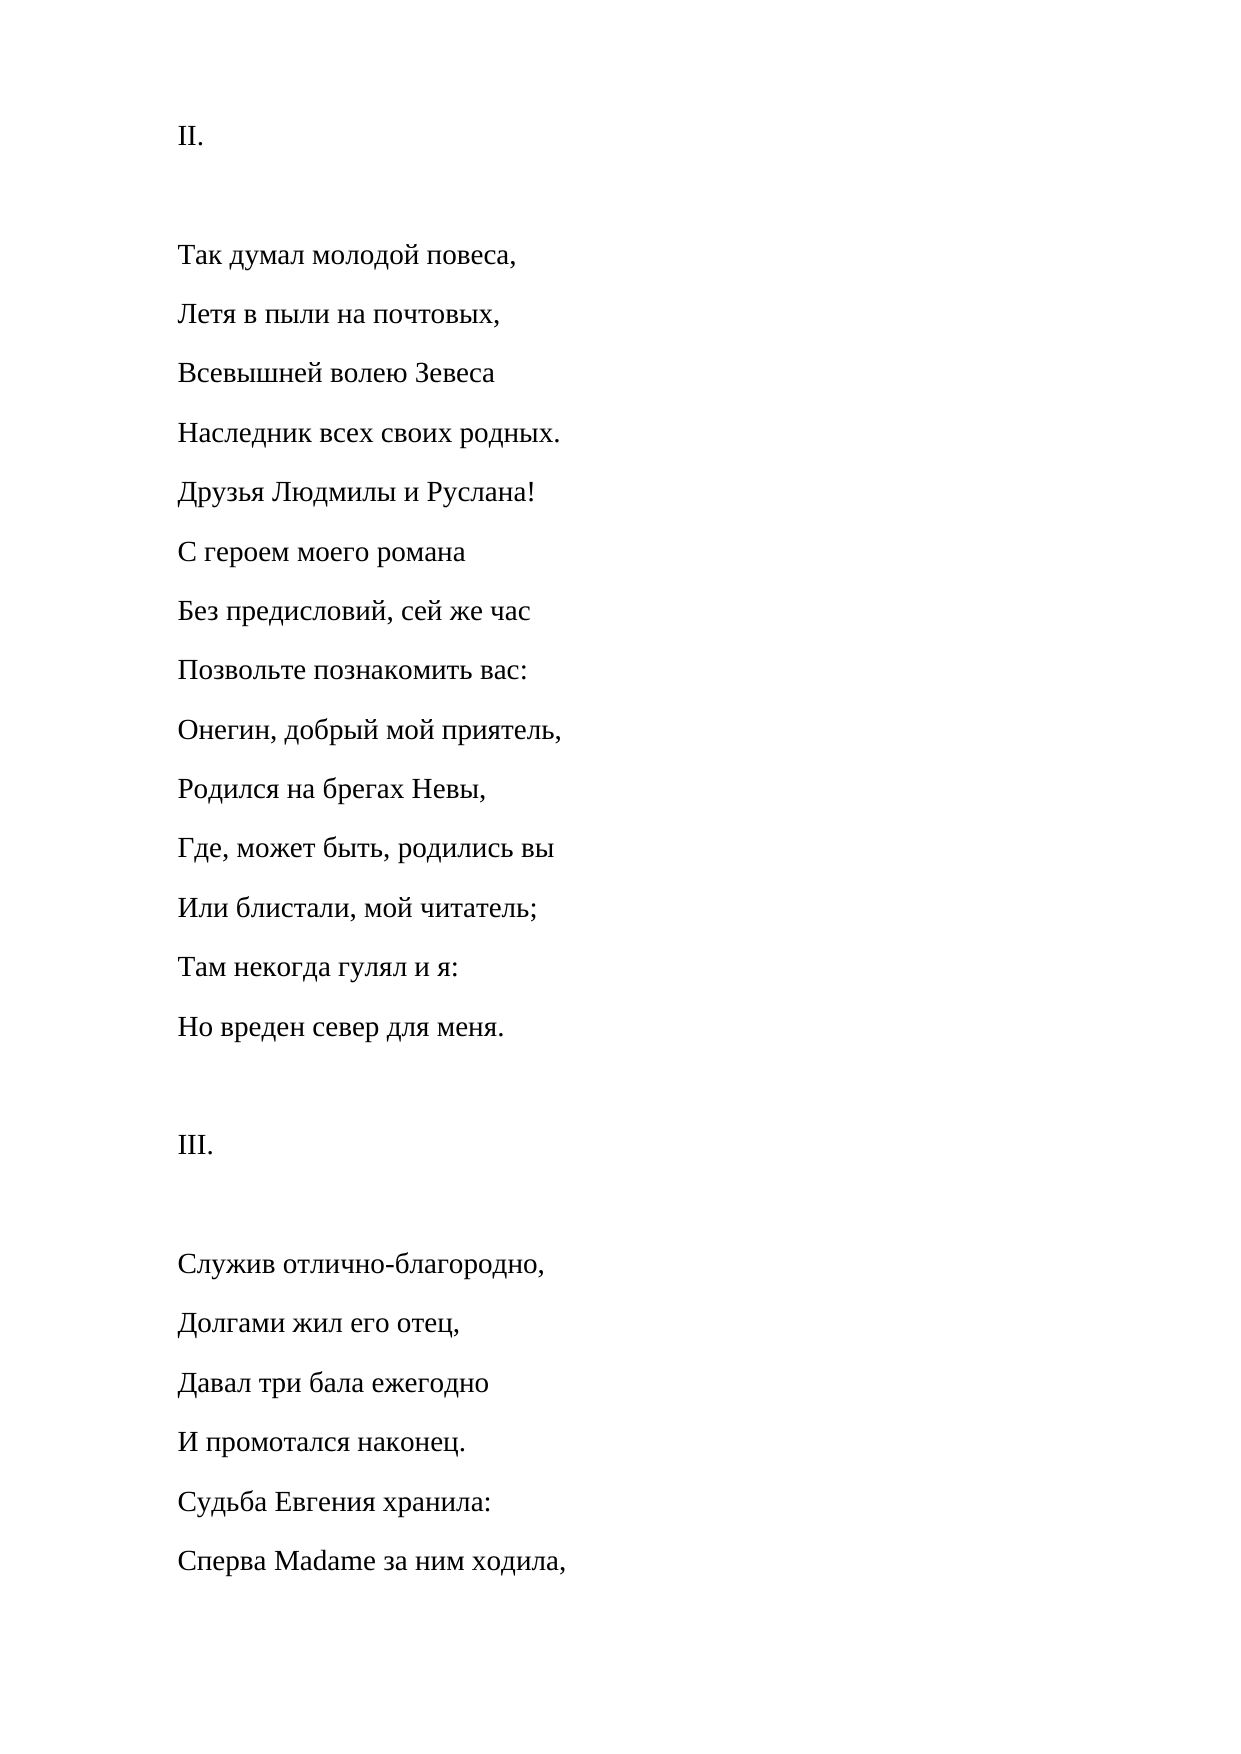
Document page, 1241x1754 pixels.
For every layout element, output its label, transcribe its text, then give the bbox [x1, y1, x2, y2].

text Там некогда гулял и я: [177, 949, 1152, 983]
text С героем моего романа [177, 534, 1152, 567]
text Или блистали, мой читатель; [177, 890, 1152, 923]
text Позвольте познакомить вас: [177, 652, 1152, 686]
text И промотался наконец. [177, 1424, 1152, 1458]
text Сперва Madame за ним ходила, [177, 1543, 1152, 1577]
text II. [177, 118, 1152, 152]
text Летя в пыли на почтовых, [177, 296, 1152, 330]
text Но вреден север для меня. [177, 1009, 1152, 1042]
text Всевышней волею Зевеса [177, 356, 1152, 389]
text III. [177, 1127, 1152, 1161]
text Давал три бала ежегодно [177, 1365, 1152, 1398]
text Долгами жил его отец, [177, 1306, 1152, 1339]
text Без предисловий, сей же час [177, 593, 1152, 627]
text Онегин, добрый мой приятель, [177, 712, 1152, 745]
text Родился на брегах Невы, [177, 771, 1152, 805]
text Где, может быть, родились вы [177, 831, 1152, 864]
text Так думал молодой повеса, [177, 237, 1152, 270]
text Судьба Евгения хранила: [177, 1484, 1152, 1517]
text Друзья Людмилы и Руслана! [177, 474, 1152, 508]
text Наследник всех своих родных. [177, 415, 1152, 448]
text Служив отлично-благородно, [177, 1246, 1152, 1280]
